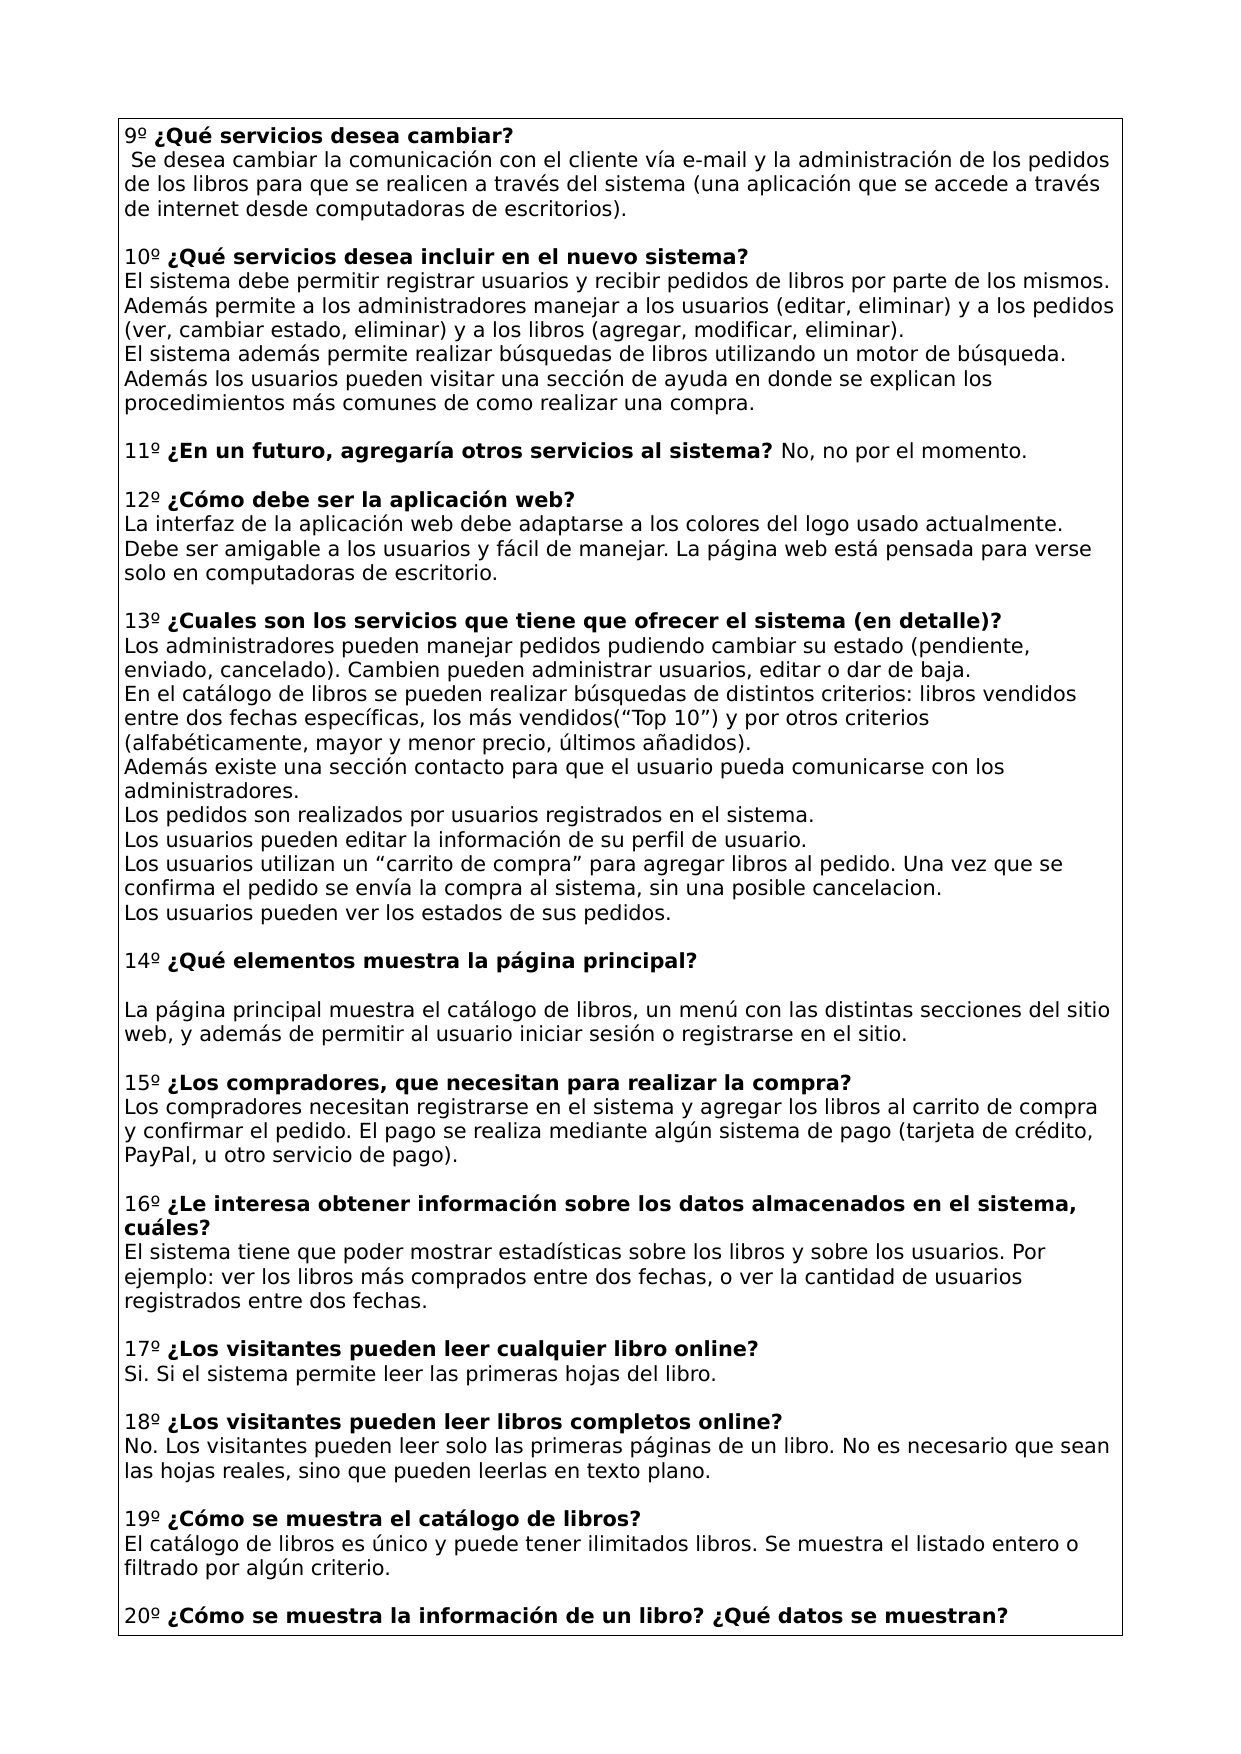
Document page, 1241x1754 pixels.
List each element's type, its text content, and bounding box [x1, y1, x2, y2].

table_cell 9º ¿Qué servicios desea cambiar? Se desea cambiar la comunicación con el cliente vía e-mail y la administración de los pedidos de los libros para que se realicen a través del sistema (una aplicación que se accede a través de internet desde computadoras de escritorios). 10º ¿Qué servicios desea incluir en el nuevo sistema? El sistema debe permitir registrar usuarios y recibir pedidos de libros por parte de los mismos. Además permite a los administradores manejar a los usuarios (editar, eliminar) y a los pedidos (ver, cambiar estado, eliminar) y a los libros (agregar, modificar, eliminar). El sistema además permite realizar búsquedas de libros utilizando un motor de búsqueda. Además los usuarios pueden visitar una sección de ayuda en donde se explican los procedimientos más comunes de como realizar una compra. 11º ¿En un futuro, agregaría otros servicios al sistema? No, no por el momento. 12º ¿Cómo debe ser la aplicación web? La interfaz de la aplicación web debe adaptarse a los colores del logo usado actualmente. Debe ser amigable a los usuarios y fácil de manejar. La página web está pensada para verse solo en computadoras de escritorio. 13º ¿Cuales son los servicios que tiene que ofrecer el sistema (en detalle)? Los administradores pueden manejar pedidos pudiendo cambiar su estado (pendiente, enviado, cancelado). Cambien pueden administrar usuarios, editar o dar de baja. En el catálogo de libros se pueden realizar búsquedas de distintos criterios: libros vendidos entre dos fechas específicas, los más vendidos(“Top 10”) y por otros criterios (alfabéticamente, mayor y menor precio, últimos añadidos). Además existe una sección contacto para que el usuario pueda comunicarse con los administradores. Los pedidos son realizados por usuarios registrados en el sistema. Los usuarios pueden editar la información de su perfil de usuario. Los usuarios utilizan un “carrito de compra” para agregar libros al pedido. Una vez que se confirma el pedido se envía la compra al sistema, sin una posible cancelacion. Los usuarios pueden ver los estados de sus pedidos. 14º ¿Qué elementos muestra la página principal? La página principal muestra el catálogo de libros, un menú con las distintas secciones del sitio web, y además de permitir al usuario iniciar sesión o registrarse en el sitio. 15º ¿Los compradores, que necesitan para realizar la compra? Los compradores necesitan registrarse en el sistema y agregar los libros al carrito de compra y confirmar el pedido. El pago se realiza mediante algún sistema de pago (tarjeta de crédito, PayPal, u otro servicio de pago). 16º ¿Le interesa obtener información sobre los datos almacenados en el sistema, cuáles? El sistema tiene que poder mostrar estadísticas sobre los libros y sobre los usuarios. Por ejemplo: ver los libros más comprados entre dos fechas, o ver la cantidad de usuarios registrados entre dos fechas. 17º ¿Los visitantes pueden leer cualquier libro online? Si. Si el sistema permite leer las primeras hojas del libro. 18º ¿Los visitantes pueden leer libros completos online? No. Los visitantes pueden leer solo las primeras páginas de un libro. No es necesario que sean las hojas reales, sino que pueden leerlas en texto plano. 19º ¿Cómo se muestra el catálogo de libros? El catálogo de libros es único y puede tener ilimitados libros. Se muestra el listado entero o filtrado por algún criterio. 20º ¿Cómo se muestra la información de un libro? ¿Qué datos se muestran? [119, 119, 1122, 1634]
